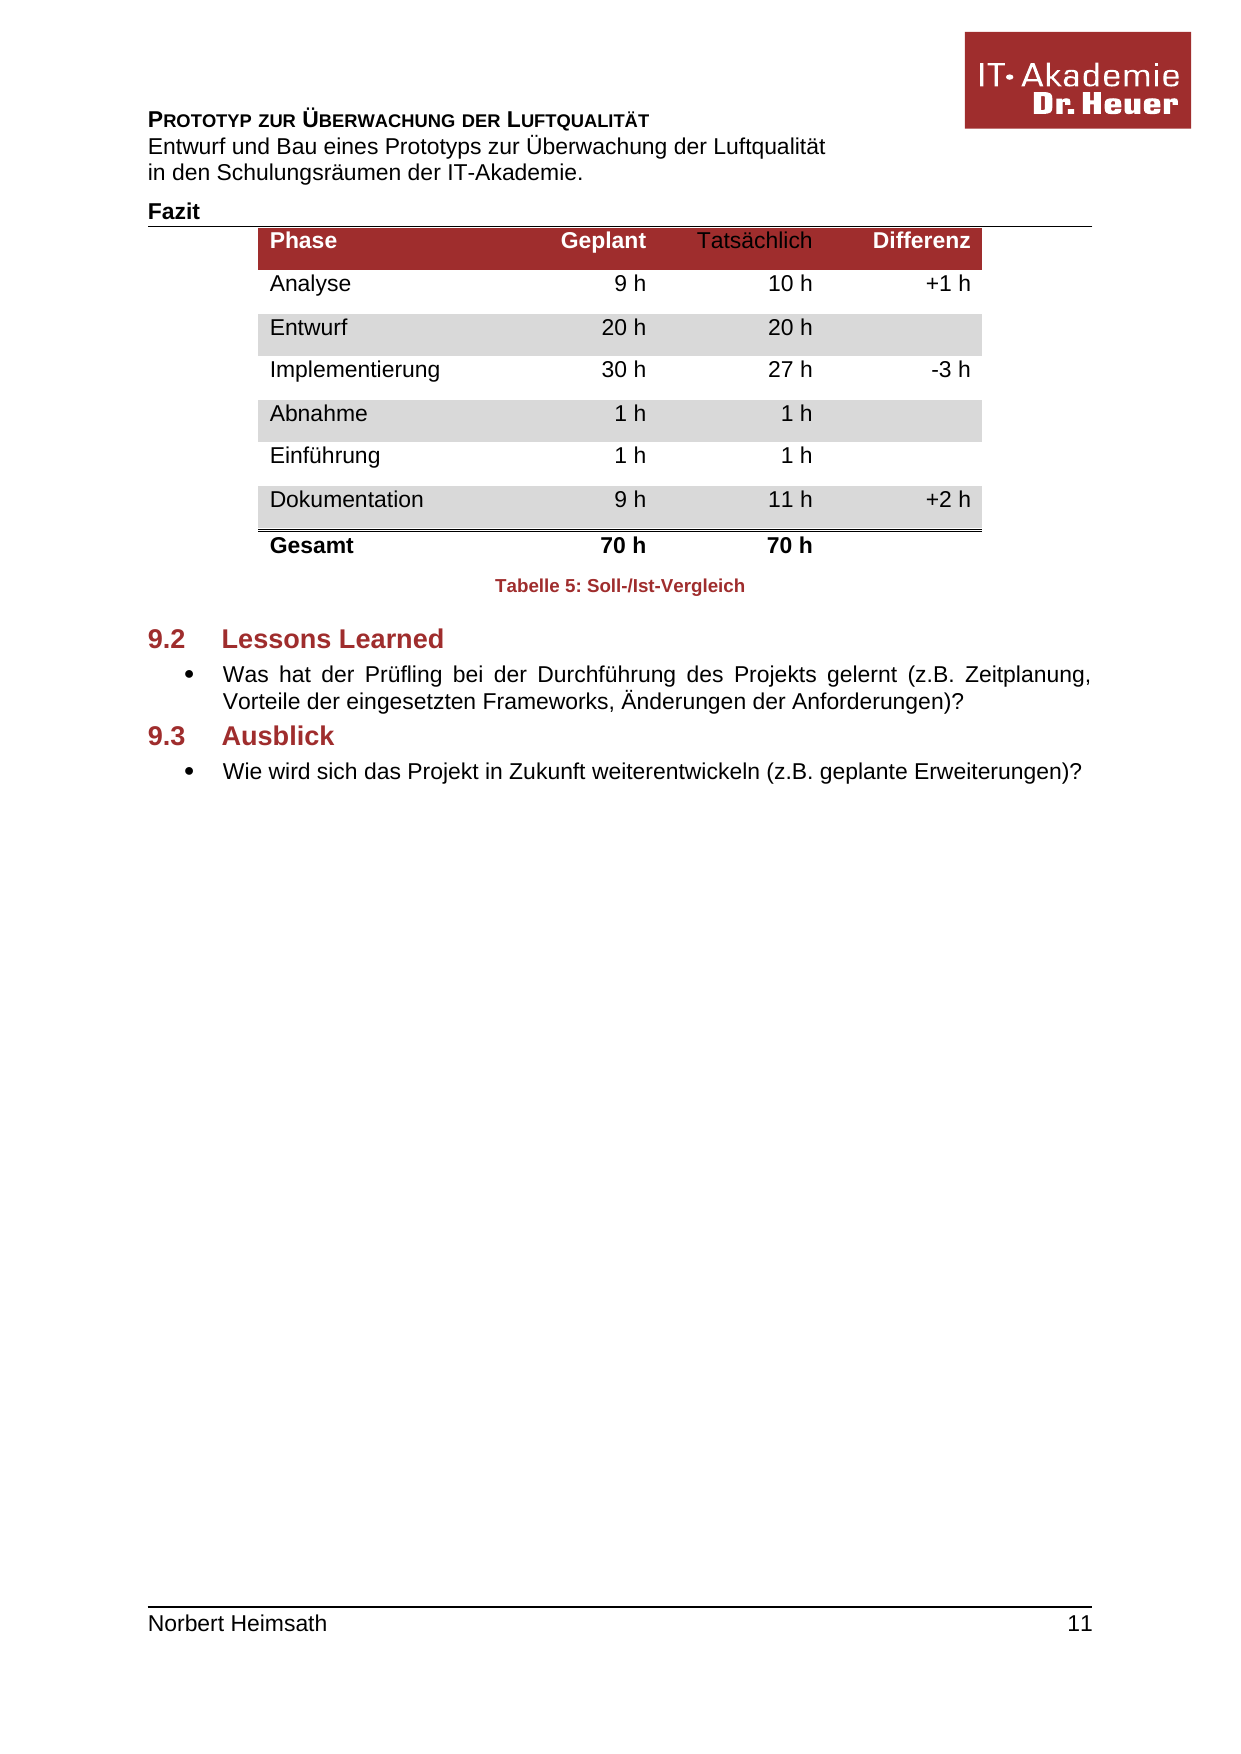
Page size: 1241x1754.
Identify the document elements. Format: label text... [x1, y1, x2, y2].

table_cell Implementierung [258, 356, 480, 399]
table_cell Gesamt [258, 532, 480, 575]
table_cell [824, 400, 982, 442]
table_cell Analyse [258, 270, 480, 313]
table_cell 70 h [657, 532, 824, 575]
table_cell Abnahme [258, 400, 480, 442]
table_cell 1 h [657, 443, 824, 486]
table_cell 9 h [480, 486, 657, 528]
table_cell [824, 314, 982, 356]
table_header Tatsächlich [657, 228, 824, 270]
table_cell Einführung [258, 443, 480, 486]
table_cell Dokumentation [258, 486, 480, 528]
table_header Differenz [824, 228, 982, 270]
subtitle Ausblick [148, 720, 1092, 752]
table_cell 9 h [480, 270, 657, 313]
table_header Phase [258, 228, 480, 270]
text Tabelle 5: Soll-/Ist-Vergleich [148, 575, 1092, 596]
table_cell 20 h [480, 314, 657, 356]
subtitle Lessons Learned [148, 623, 1092, 655]
table_cell +1 h [824, 270, 982, 313]
table_cell 10 h [657, 270, 824, 313]
table_cell -3 h [824, 356, 982, 399]
list Was hat der Prüfling bei der Durchführung des Projekts gelernt (z.B. Zeitplanung, Vorteile der eingesetzten Frameworks, Änderungen der Anforderungen)? [185, 661, 1092, 714]
table_cell Entwurf [258, 314, 480, 356]
table_cell 1 h [657, 400, 824, 442]
table_cell 70 h [480, 532, 657, 575]
table_cell 1 h [480, 443, 657, 486]
table_header Geplant [480, 228, 657, 270]
table_cell [824, 443, 982, 486]
table_cell 1 h [480, 400, 657, 442]
table_cell 27 h [657, 356, 824, 399]
table_cell +2 h [824, 486, 982, 528]
list Wie wird sich das Projekt in Zukunft weiterentwickeln (z.B. geplante Erweiterungen)? [185, 758, 1092, 784]
table_cell [824, 532, 982, 575]
table_cell 30 h [480, 356, 657, 399]
table_cell 11 h [657, 486, 824, 528]
table_cell 20 h [657, 314, 824, 356]
